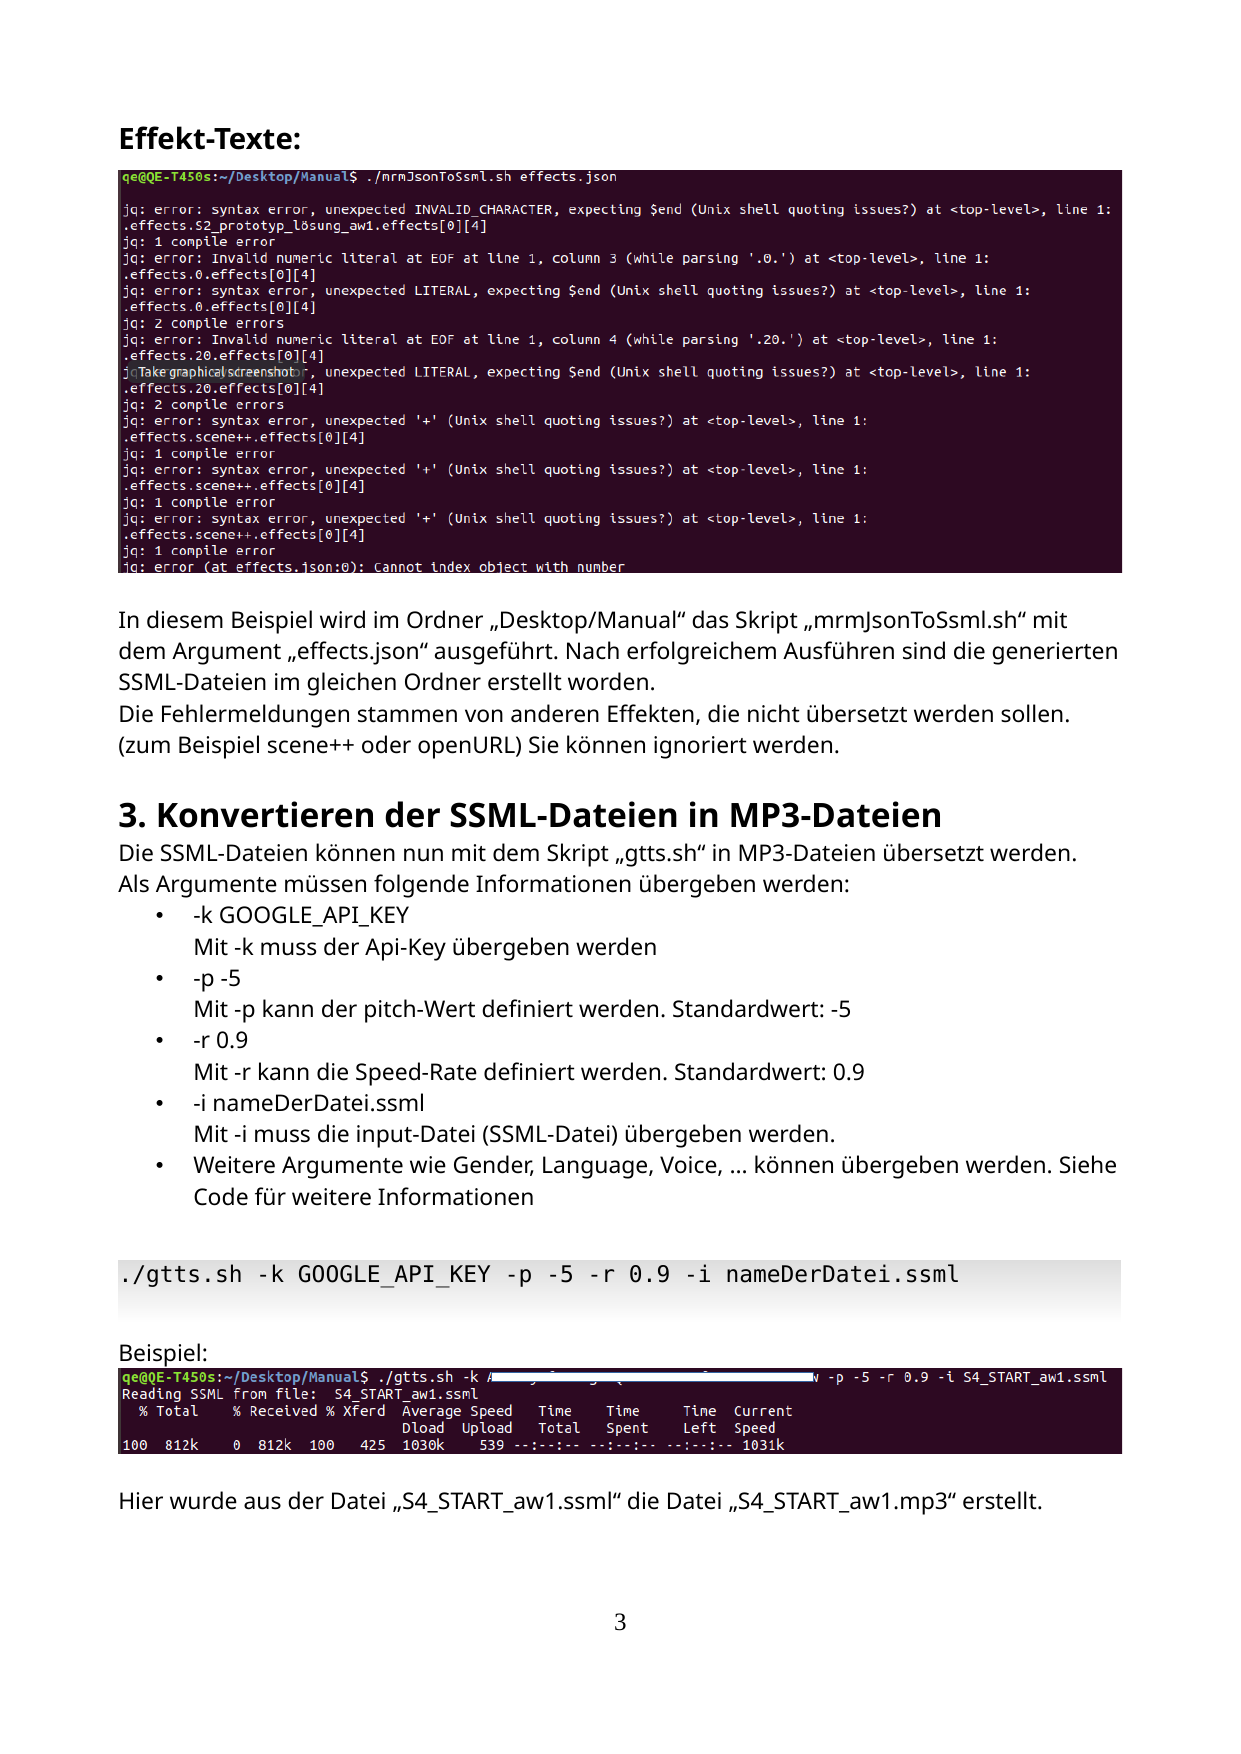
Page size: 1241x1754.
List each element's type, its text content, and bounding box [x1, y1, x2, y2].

text Die SSML-Dateien können nun mit dem Skript „gtts.sh“ in MP3-Dateien übersetzt werden. [118, 837, 1122, 868]
list -r 0.9 [156, 1024, 1122, 1056]
text 3. Konvertieren der SSML-Dateien in MP3-Dateien [118, 791, 1122, 837]
picture [118, 1368, 1123, 1454]
list Mit -i muss die input-Datei (SSML-Datei) übergeben werden. [156, 1118, 1122, 1149]
list -k GOOGLE_API_KEY [156, 899, 1122, 931]
list Weitere Argumente wie Gender, Language, Voice, … können übergeben werden. Siehe Code für weitere Informationen [156, 1149, 1122, 1212]
list -i nameDerDatei.ssml [156, 1087, 1122, 1118]
text Die Fehlermeldungen stammen von anderen Effekten, die nicht übersetzt werden sollen. (zum Beispiel scene++ oder openURL) Sie können ignoriert werden. [118, 697, 1122, 760]
text Beispiel: [118, 1337, 1122, 1368]
list Mit -r kann die Speed-Rate definiert werden. Standardwert: 0.9 [156, 1056, 1122, 1087]
list Mit -p kann der pitch-Wert definiert werden. Standardwert: -5 [156, 993, 1122, 1024]
text Als Argumente müssen folgende Informationen übergeben werden: [118, 868, 1122, 899]
text Hier wurde aus der Datei „S4_START_aw1.ssml“ die Datei „S4_START_aw1.mp3“ erstellt. [118, 1485, 1122, 1516]
list Mit -k muss der Api-Key übergeben werden [156, 931, 1122, 962]
picture [118, 170, 1123, 573]
list -p -5 [156, 962, 1122, 993]
subtitle Effekt-Texte: [118, 118, 1122, 158]
text In diesem Beispiel wird im Ordner „Desktop/Manual“ das Skript „mrmJsonToSsml.sh“ mit dem Argument „effects.json“ ausgeführt. Nach erfolgreichem Ausführen sind die generierten SSML-Dateien im gleichen Ordner erstellt worden. [118, 604, 1122, 697]
